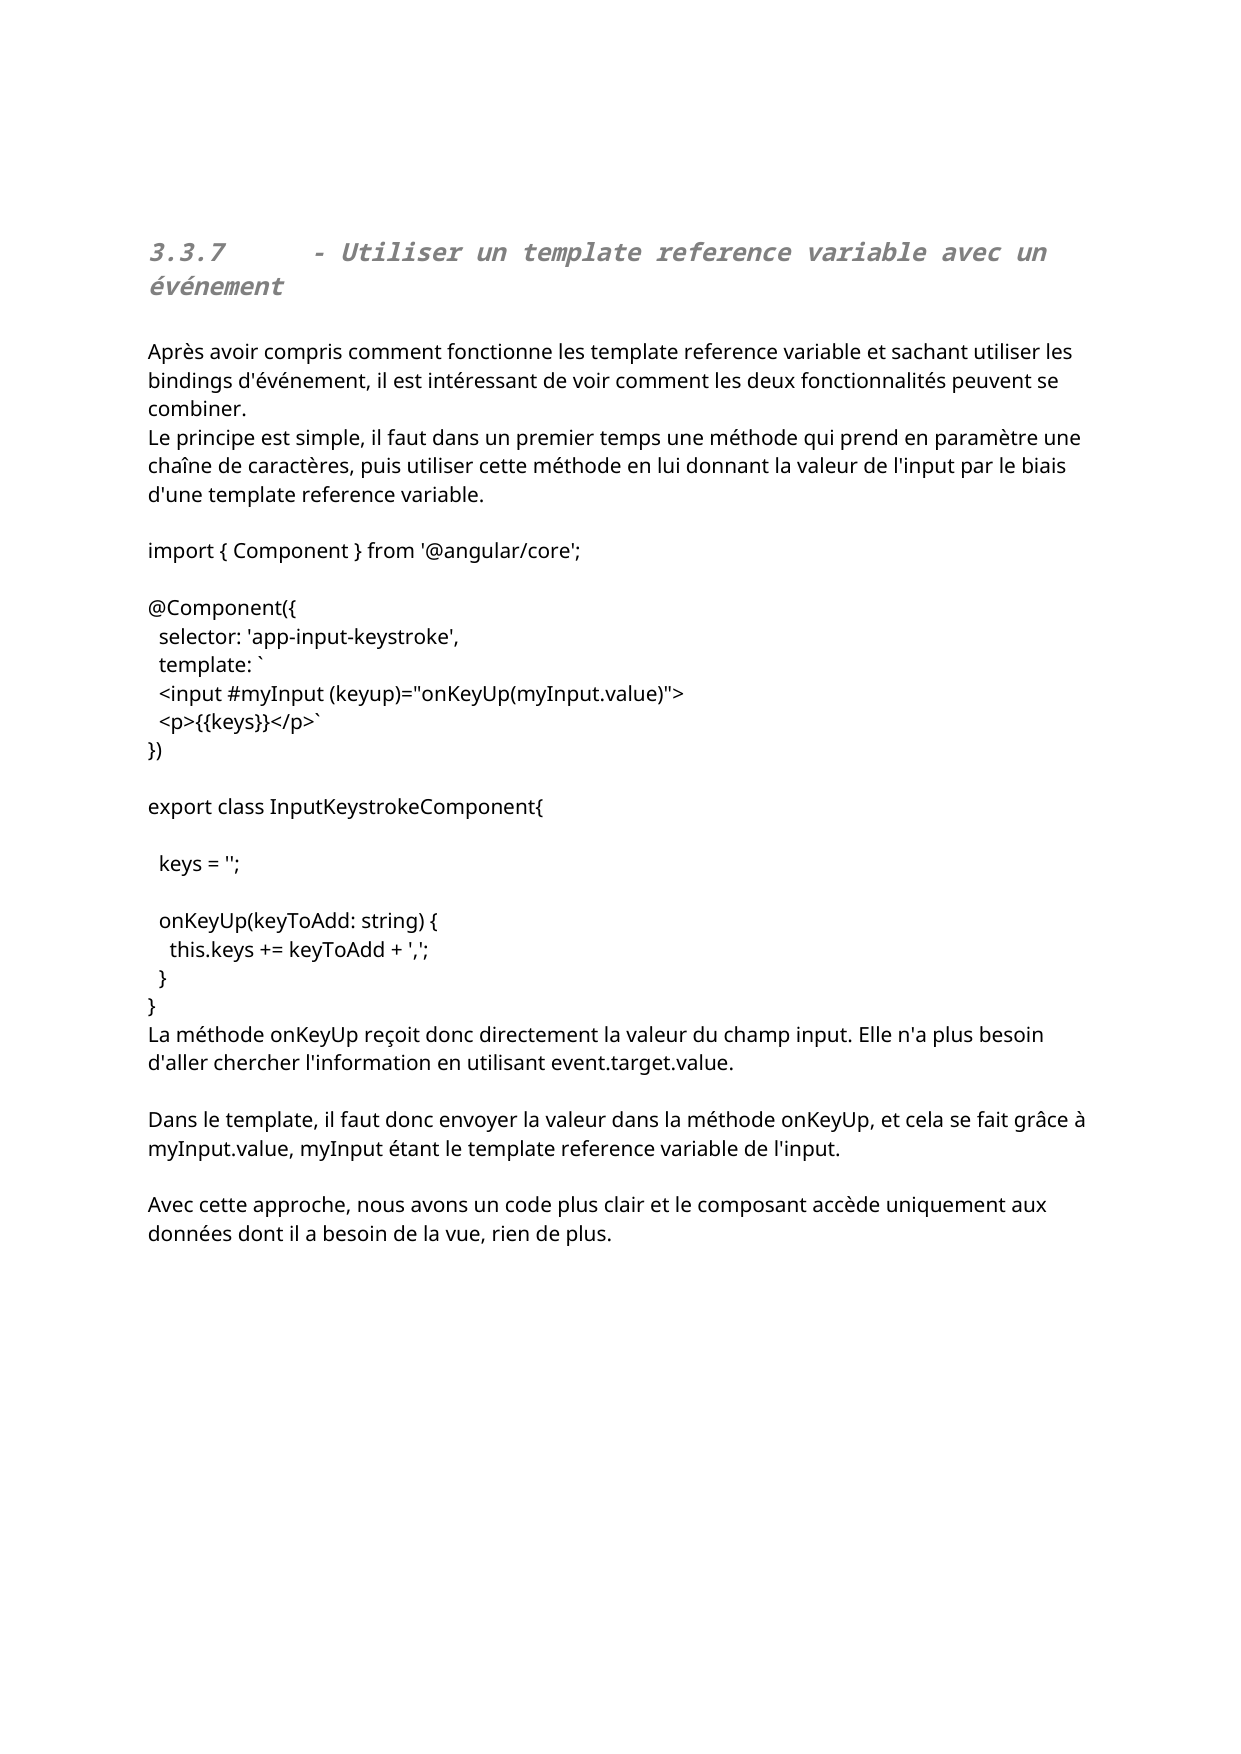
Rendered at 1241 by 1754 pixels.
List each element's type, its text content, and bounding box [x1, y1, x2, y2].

text Avec cette approche, nous avons un code plus clair et le composant accède uniquement aux données dont il a besoin de la vue, rien de plus. [148, 1191, 1092, 1247]
text La méthode onKeyUp reçoit donc directement la valeur du champ input. Elle n'a plus besoin d'aller chercher l'information en utilisant event.target.value. [148, 1020, 1092, 1077]
text Dans le template, il faut donc envoyer la valeur dans la méthode onKeyUp, et cela se fait grâce à myInput.value, myInput étant le template reference variable de l'input. [148, 1105, 1092, 1162]
text } [148, 992, 1092, 1020]
text Le principe est simple, il faut dans un premier temps une méthode qui prend en paramètre une chaîne de caractères, puis utiliser cette méthode en lui donnant la valeur de l'input par le biais d'une template reference variable. [148, 423, 1092, 508]
text this.keys += keyToAdd + ','; [148, 935, 1092, 963]
text keys = ''; [148, 849, 1092, 878]
text } [148, 963, 1092, 992]
text import { Component } from '@angular/core'; [148, 537, 1092, 565]
text }) [148, 736, 1092, 764]
text @Component({ [148, 593, 1092, 622]
text template: ` [148, 650, 1092, 679]
text Après avoir compris comment fonctionne les template reference variable et sachant utiliser les bindings d'événement, il est intéressant de voir comment les deux fonctionnalités peuvent se combiner. [148, 337, 1092, 423]
text selector: 'app-input-keystroke', [148, 622, 1092, 650]
subtitle - Utiliser un template reference variable avec un événement [148, 235, 1092, 303]
text onKeyUp(keyToAdd: string) { [148, 906, 1092, 935]
text <p>{{keys}}</p>` [148, 707, 1092, 736]
text <input #myInput (keyup)="onKeyUp(myInput.value)"> [148, 679, 1092, 707]
text export class InputKeystrokeComponent{ [148, 792, 1092, 821]
